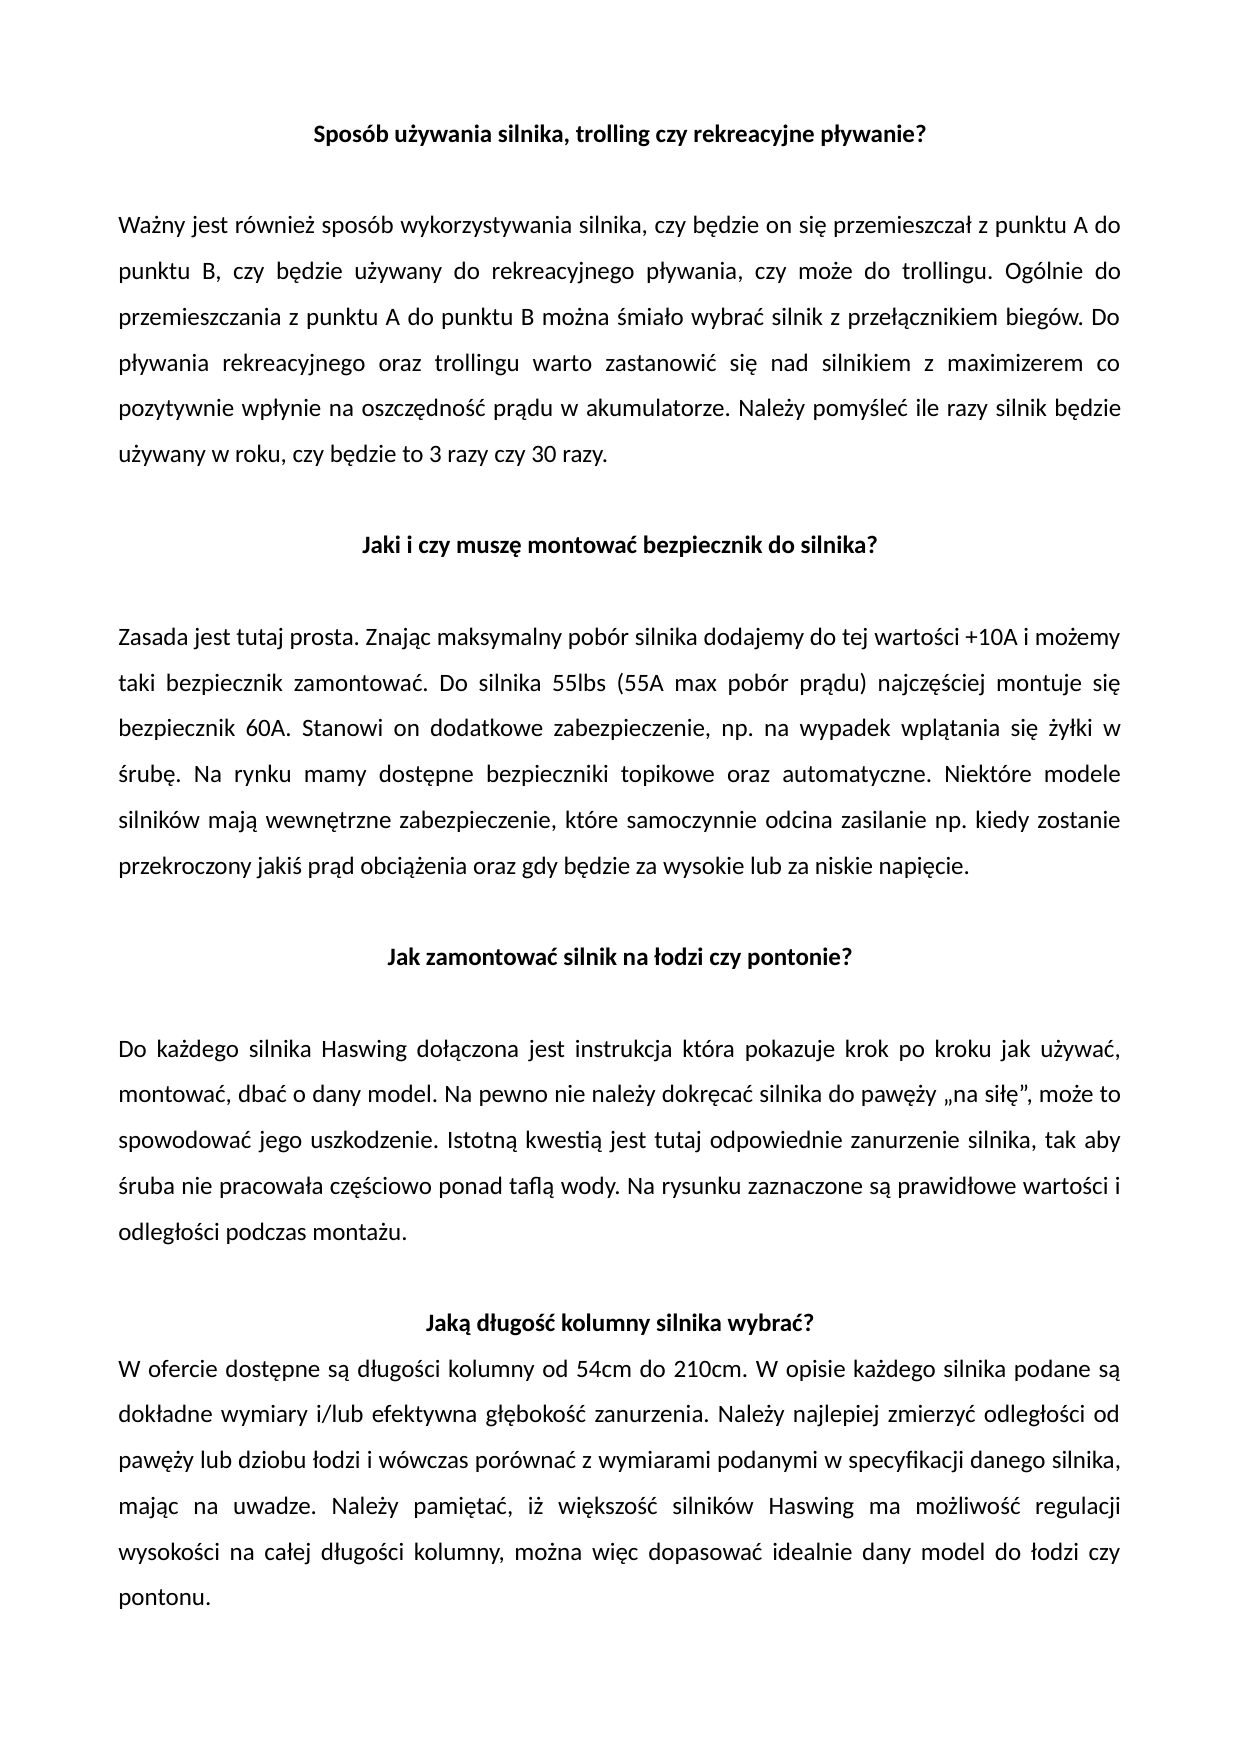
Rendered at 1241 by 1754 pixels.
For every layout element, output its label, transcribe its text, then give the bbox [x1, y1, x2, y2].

text Sposób używania silnika, trolling czy rekreacyjne pływanie? [118, 118, 1122, 149]
text W ofercie dostępne są długości kolumny od 54cm do 210cm. W opisie każdego silnika podane są dokładne wymiary i/lub efektywna głębokość zanurzenia. Należy najlepiej zmierzyć odległości od pawęży lub dziobu łodzi i wówczas porównać z wymiarami podanymi w specyfikacji danego silnika, mając na uwadze. Należy pamiętać, iż większość silników Haswing ma możliwość regulacji wysokości na całej długości kolumny, można więc dopasować idealnie dany model do łodzi czy pontonu. [118, 1353, 1122, 1612]
text Jak zamontować silnik na łodzi czy pontonie? [118, 941, 1122, 972]
text Do każdego silnika Haswing dołączona jest instrukcja która pokazuje krok po kroku jak używać, montować, dbać o dany model. Na pewno nie należy dokręcać silnika do pawęży „na siłę”, może to spowodować jego uszkodzenie. Istotną kwestią jest tutaj odpowiednie zanurzenie silnika, tak aby śruba nie pracowała częściowo ponad taflą wody. Na rysunku zaznaczone są prawidłowe wartości i odległości podczas montażu. [118, 1033, 1122, 1246]
text Jaką długość kolumny silnika wybrać? [118, 1307, 1122, 1338]
text Ważny jest również sposób wykorzystywania silnika, czy będzie on się przemieszczał z punktu A do punktu B, czy będzie używany do rekreacyjnego pływania, czy może do trollingu. Ogólnie do przemieszczania z punktu A do punktu B można śmiało wybrać silnik z przełącznikiem biegów. Do pływania rekreacyjnego oraz trollingu warto zastanowić się nad silnikiem z maximizerem co pozytywnie wpłynie na oszczędność prądu w akumulatorze. Należy pomyśleć ile razy silnik będzie używany w roku, czy będzie to 3 razy czy 30 razy. [118, 209, 1122, 469]
text Zasada jest tutaj prosta. Znając maksymalny pobór silnika dodajemy do tej wartości +10A i możemy taki bezpiecznik zamontować. Do silnika 55lbs (55A max pobór prądu) najczęściej montuje się bezpiecznik 60A. Stanowi on dodatkowe zabezpieczenie, np. na wypadek wplątania się żyłki w śrubę. Na rynku mamy dostępne bezpieczniki topikowe oraz automatyczne. Niektóre modele silników mają wewnętrzne zabezpieczenie, które samoczynnie odcina zasilanie np. kiedy zostanie przekroczony jakiś prąd obciążenia oraz gdy będzie za wysokie lub za niskie napięcie. [118, 621, 1122, 880]
text Jaki i czy muszę montować bezpiecznik do silnika? [118, 530, 1122, 560]
